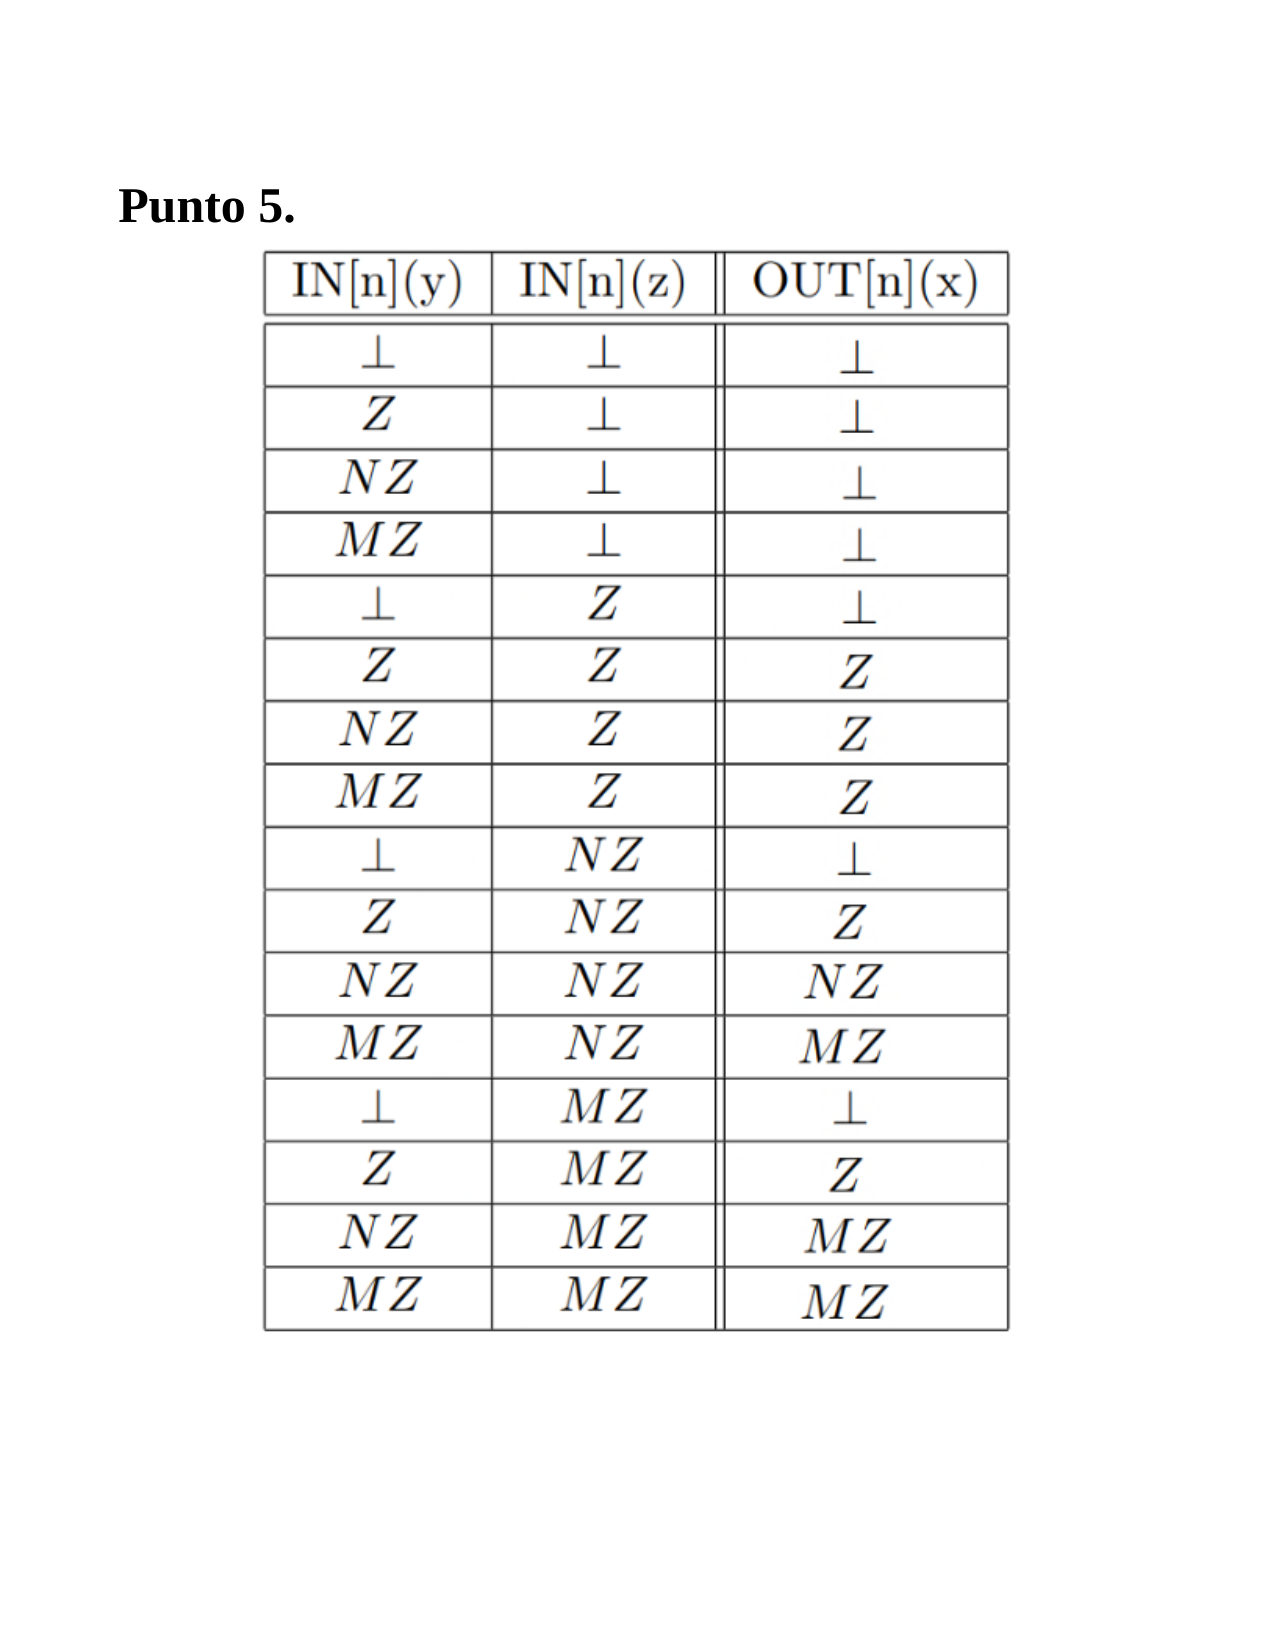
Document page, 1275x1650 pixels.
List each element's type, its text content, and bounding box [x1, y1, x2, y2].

text Punto 5. [118, 176, 1157, 233]
